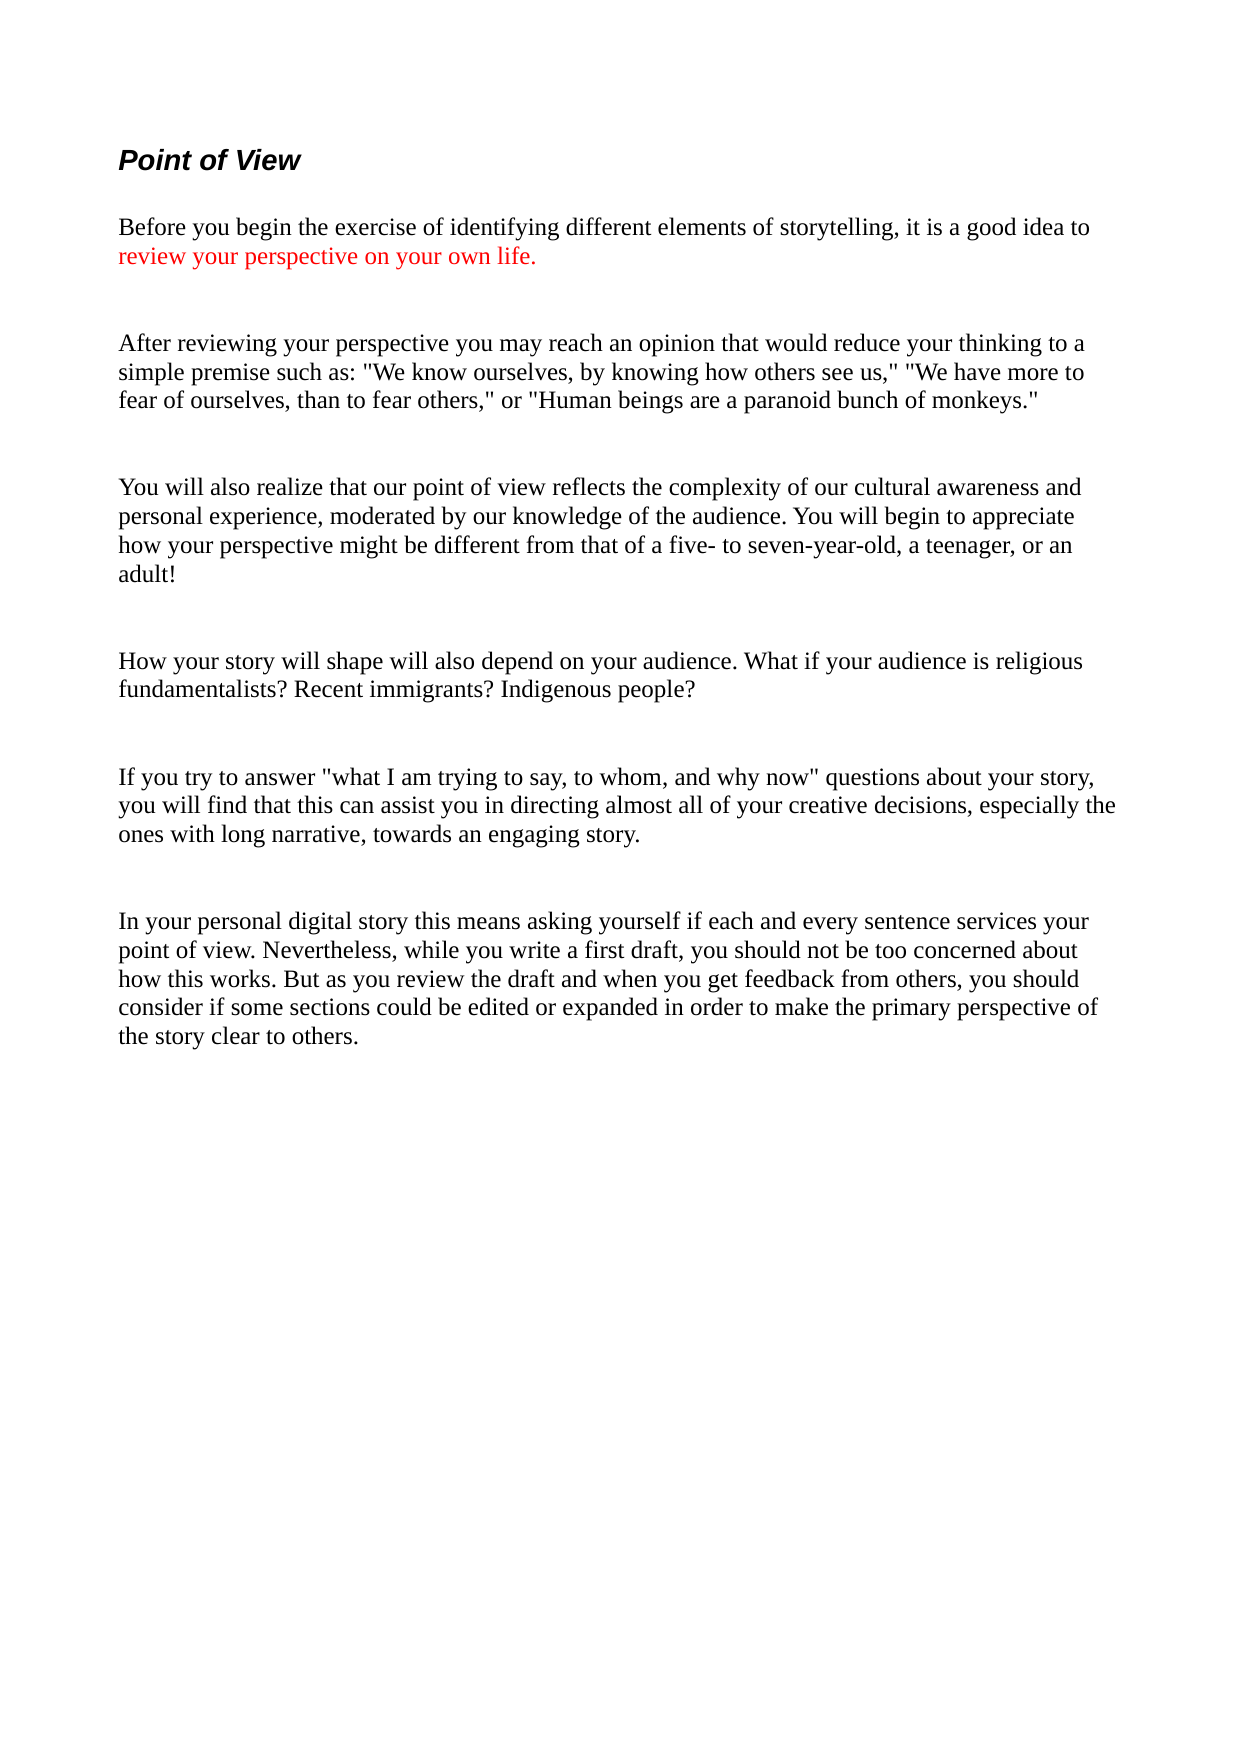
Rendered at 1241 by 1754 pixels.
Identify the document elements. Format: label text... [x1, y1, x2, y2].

text You will also realize that our point of view reflects the complexity of our cultural awareness and personal experience, moderated by our knowledge of the audience. You will begin to appreciate how your perspective might be different from that of a five- to seven-year-old, a teenager, or an adult! [118, 472, 1122, 587]
text In your personal digital story this means asking yourself if each and every sentence services your point of view. Nevertheless, while you write a first draft, you should not be too concerned about how this works. But as you review the draft and when you get feedback from others, you should consider if some sections could be edited or expanded in order to make the primary perspective of the story clear to others. [118, 906, 1122, 1050]
text If you try to answer "what I am trying to say, to whom, and why now" questions about your story, you will find that this can assist you in directing almost all of your creative decisions, especially the ones with long narrative, towards an engaging story. [118, 762, 1122, 848]
text After reviewing your perspective you may reach an opinion that would reduce your thinking to a simple premise such as: "We know ourselves, by knowing how others see us," "We have more to fear of ourselves, than to fear others," or "Human beings are a paranoid bunch of monkeys." [118, 328, 1122, 414]
text How your story will shape will also depend on your audience. What if your audience is religious fundamentalists? Recent immigrants? Indigenous people? [118, 646, 1122, 703]
text Before you begin the exercise of identifying different elements of storytelling, it is a good idea to review your perspective on your own life. [118, 212, 1122, 269]
subtitle Point of View [118, 143, 1122, 177]
